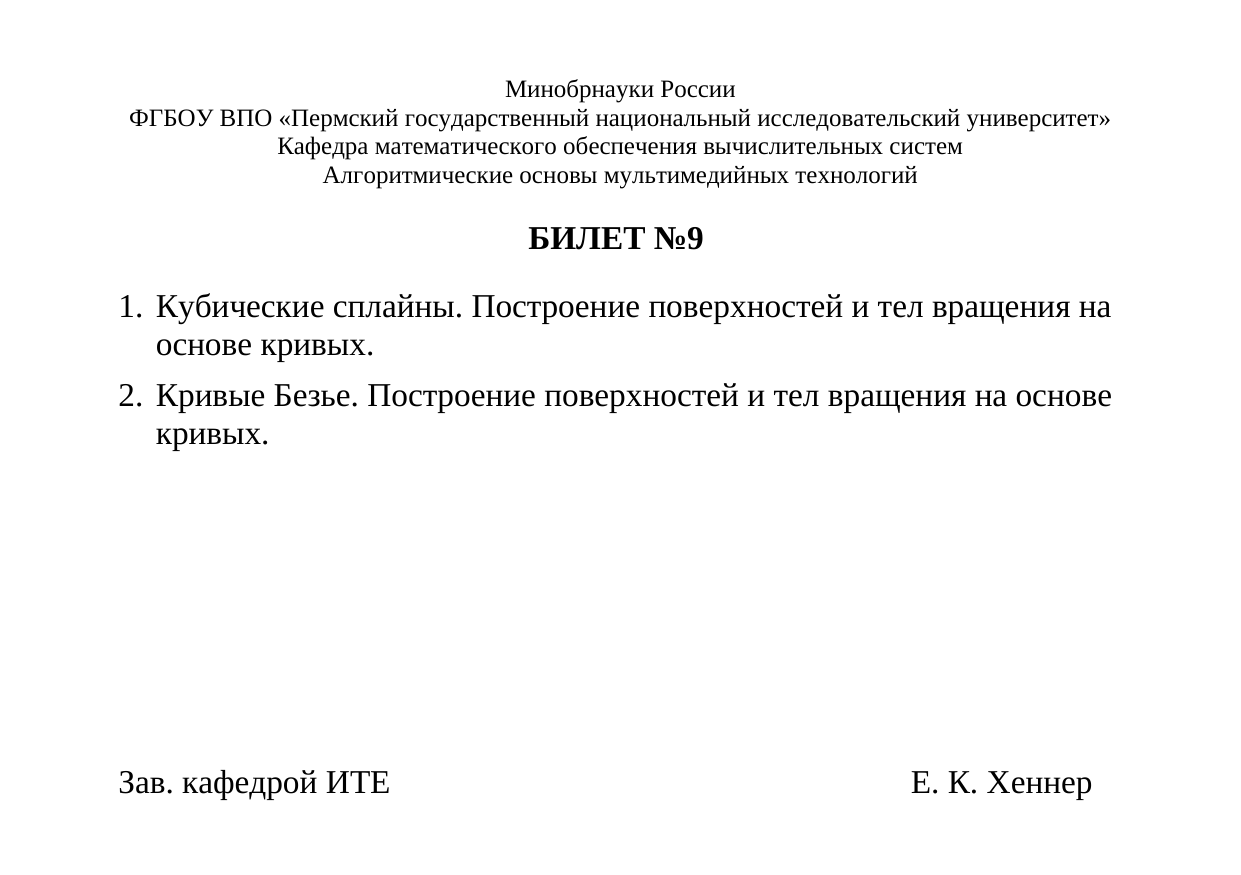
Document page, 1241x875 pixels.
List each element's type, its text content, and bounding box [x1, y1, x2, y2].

list Кривые Безье. Построение поверхностей и тел вращения на основе кривых. [118, 375, 1122, 452]
list Кубические сплайны. Построение поверхностей и тел вращения на основе кривых. [118, 286, 1122, 363]
